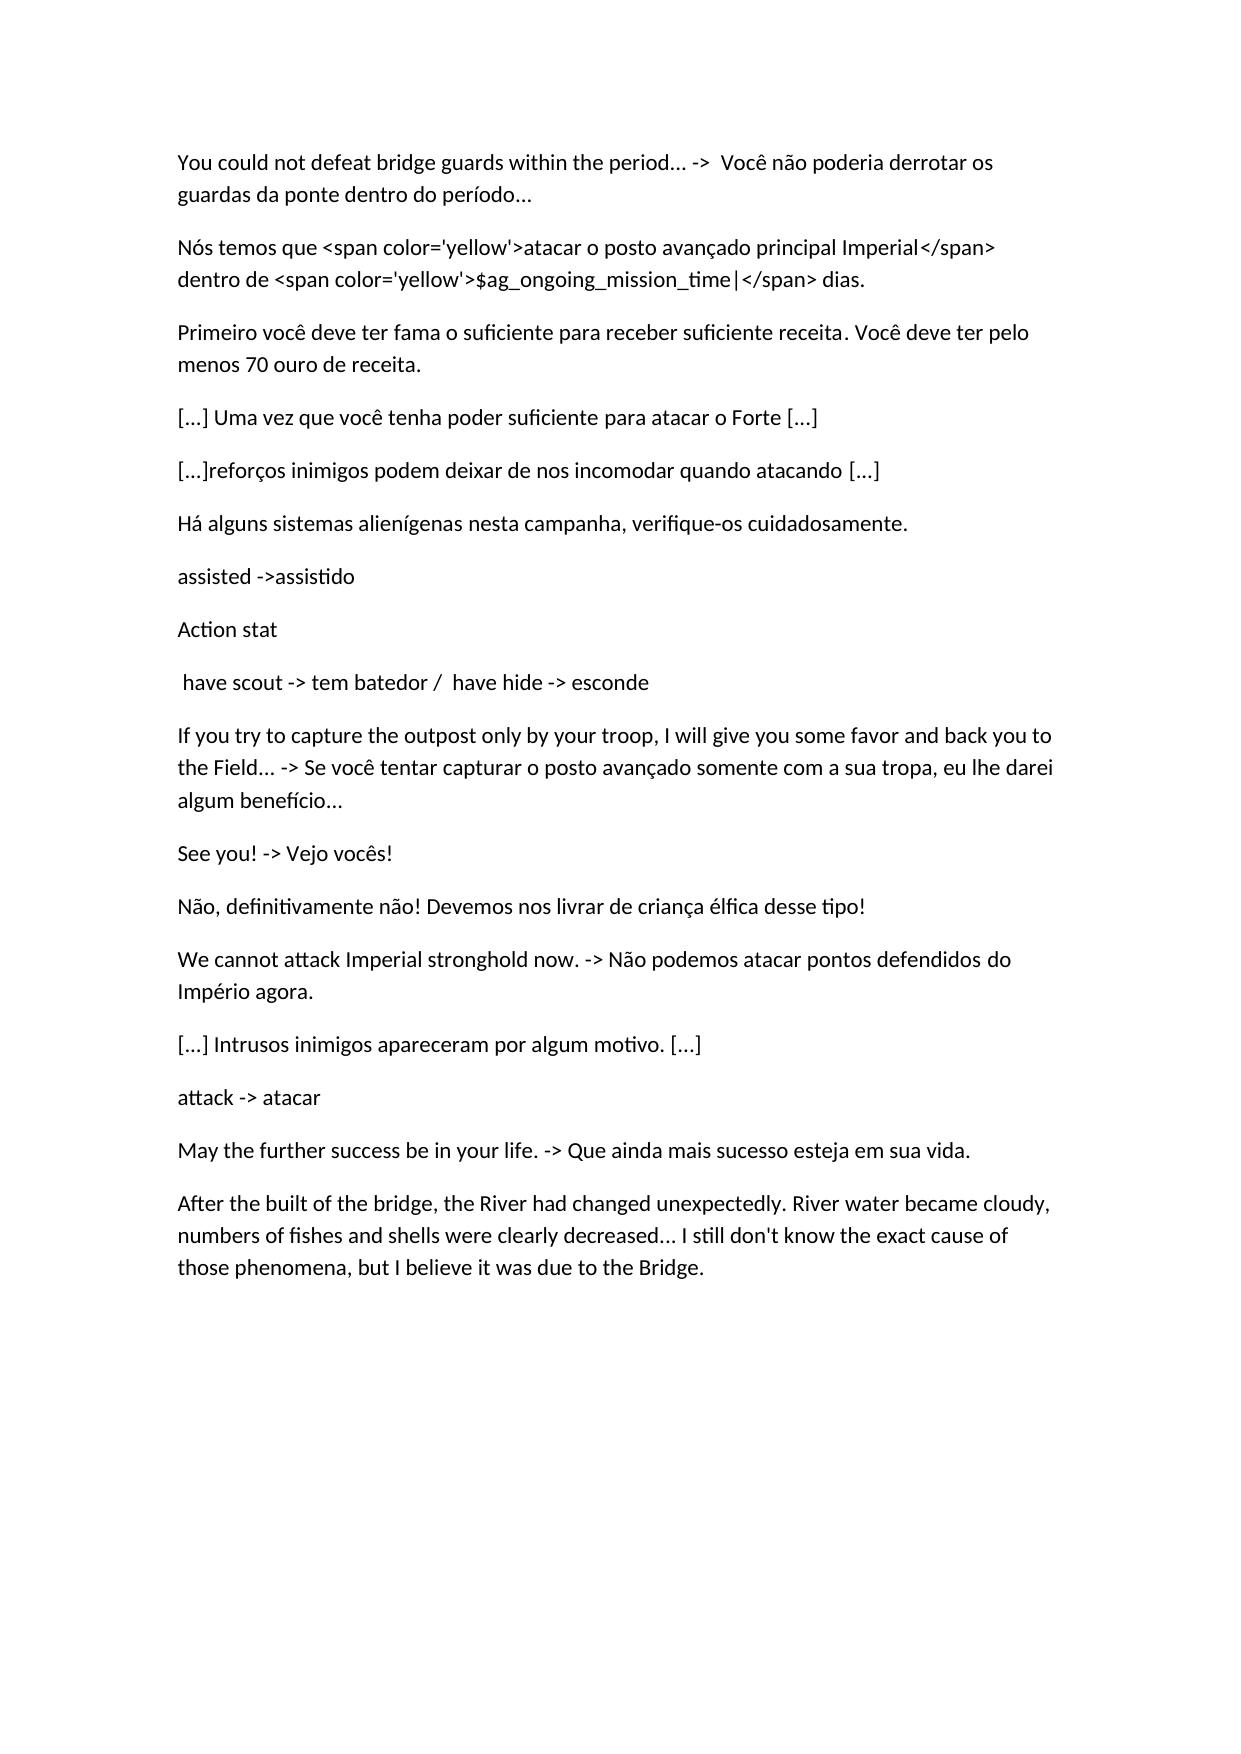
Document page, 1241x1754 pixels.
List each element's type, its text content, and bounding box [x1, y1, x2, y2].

text [...] Uma vez que você tenha poder suficiente para atacar o Forte [...] [177, 403, 1063, 431]
text Action stat [177, 615, 1063, 643]
text May the further success be in your life. -> Que ainda mais sucesso esteja em sua vida. [177, 1136, 1063, 1164]
text Há alguns sistemas alienígenas nesta campanha, verifique-os cuidadosamente. [177, 509, 1063, 537]
text Não, definitivamente não! Devemos nos livrar de criança élfica desse tipo! [177, 892, 1063, 920]
text attack -> atacar [177, 1083, 1063, 1111]
text You could not defeat bridge guards within the period... -> Você não poderia derrotar os guardas da ponte dentro do período... [177, 148, 1063, 208]
text [...] Intrusos inimigos apareceram por algum motivo. [...] [177, 1030, 1063, 1058]
text assisted ->assistido [177, 562, 1063, 590]
text After the built of the bridge, the River had changed unexpectedly. River water became cloudy, numbers of fishes and shells were clearly decreased... I still don't know the exact cause of those phenomena, but I believe it was due to the Bridge. [177, 1189, 1063, 1281]
text Nós temos que <span color='yellow'>atacar o posto avançado principal Imperial</span> dentro de <span color='yellow'>$ag_ongoing_mission_time|</span> dias. [177, 233, 1063, 293]
text We cannot attack Imperial stronghold now. -> Não podemos atacar pontos defendidos do Império agora. [177, 945, 1063, 1005]
text If you try to capture the outpost only by your troop, I will give you some favor and back you to the Field... -> Se você tentar capturar o posto avançado somente com a sua tropa, eu lhe darei algum benefício... [177, 721, 1063, 814]
text [...]reforços inimigos podem deixar de nos incomodar quando atacando [...] [177, 456, 1063, 484]
text Primeiro você deve ter fama o suficiente para receber suficiente receita. Você deve ter pelo menos 70 ouro de receita. [177, 318, 1063, 378]
text See you! -> Vejo vocês! [177, 839, 1063, 867]
text have scout -> tem batedor / have hide -> esconde [177, 668, 1063, 696]
